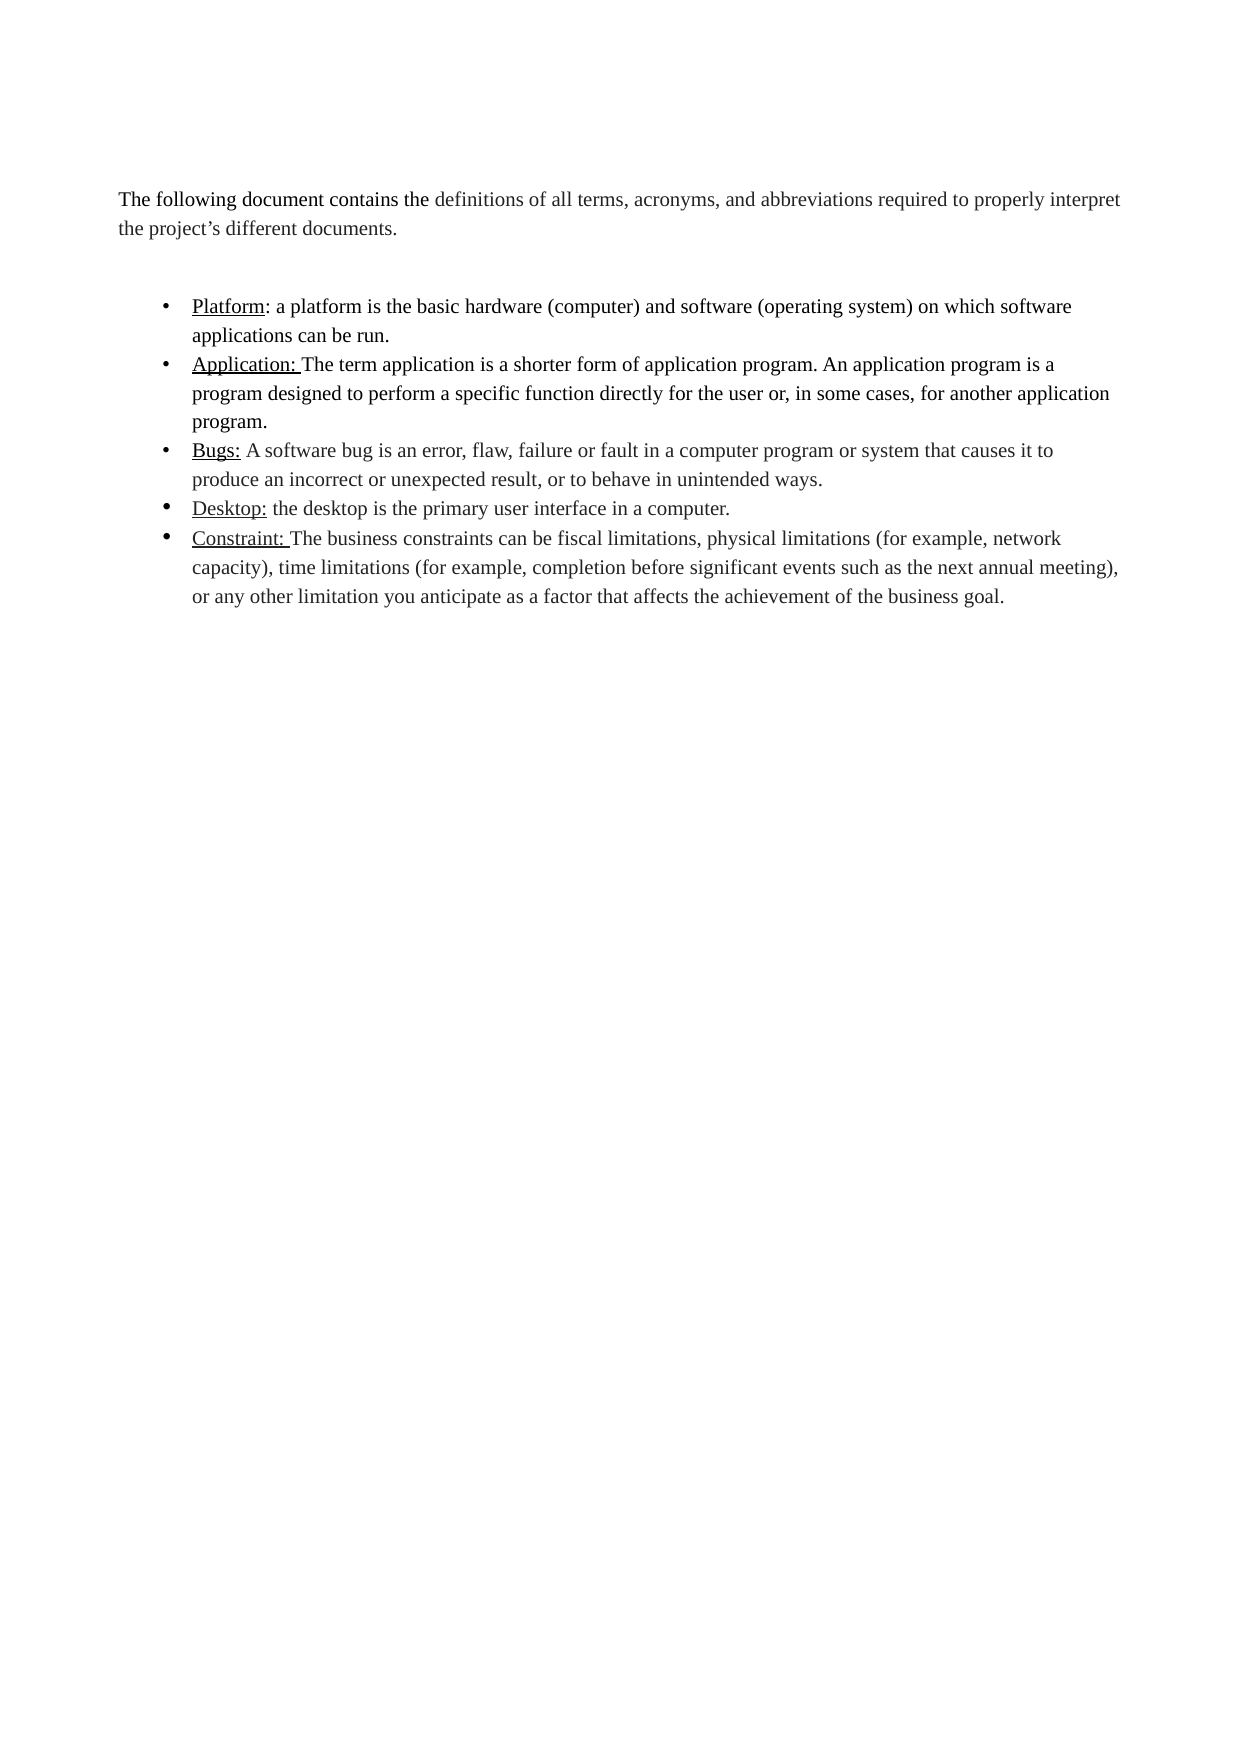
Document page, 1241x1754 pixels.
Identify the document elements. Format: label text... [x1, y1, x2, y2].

list Bugs: A software bug is an error, flaw, failure or fault in a computer program or system that causes it to produce an incorrect or unexpected result, or to behave in unintended ways. [162, 438, 1122, 491]
list Desktop: the desktop is the primary user interface in a computer. [162, 496, 1122, 521]
list Application: The term application is a shorter form of application program. An application program is a program designed to perform a specific function directly for the user or, in some cases, for another application program. [162, 352, 1122, 433]
list Platform: a platform is the basic hardware (computer) and software (operating system) on which software applications can be run. [162, 294, 1122, 347]
text The following document contains the definitions of all terms, acronyms, and abbreviations required to properly interpret the project’s different documents. [118, 187, 1122, 240]
list Constraint: The business constraints can be fiscal limitations, physical limitations (for example, network capacity), time limitations (for example, completion before significant events such as the next annual meeting), or any other limitation you anticipate as a factor that affects the achievement of the business goal. [162, 526, 1122, 608]
